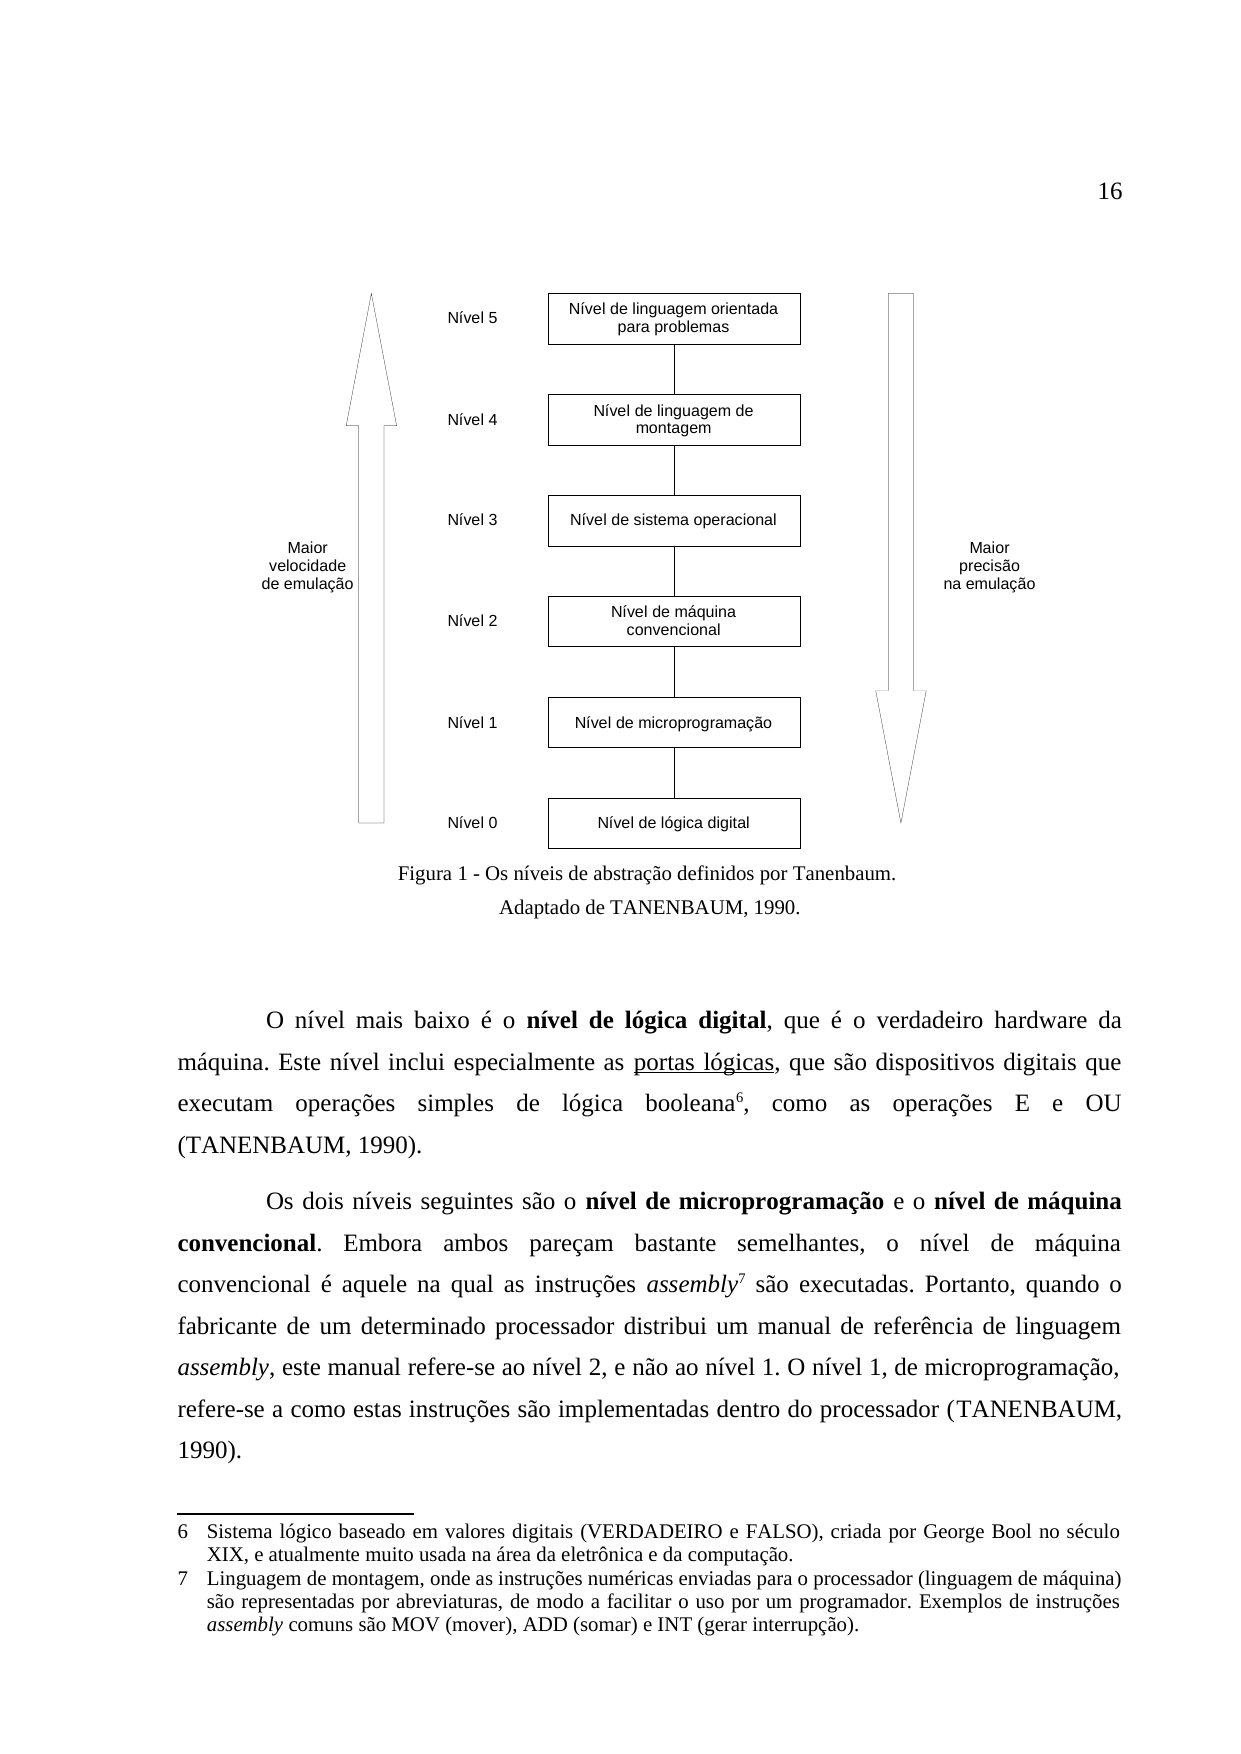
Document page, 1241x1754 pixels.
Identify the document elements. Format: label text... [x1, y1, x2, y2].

text Os dois níveis seguintes são o nível de microprogramação e o nível de máquina convencional. Embora ambos pareçam bastante semelhantes, o nível de máquina convencional é aquele na qual as instruções assembly são executadas. Portanto, quando o fabricante de um determinado processador distribui um manual de referência de linguagem assembly, este manual refere-se ao nível 2, e não ao nível 1. O nível 1, de microprogramação, refere-se a como estas instruções são implementadas dentro do processador (TANENBAUM, 1990). [177, 1187, 1122, 1464]
text Sistema lógico baseado em valores digitais (VERDADEIRO e FALSO), criada por George Bool no século XIX, e atualmente muito usada na área da eletrônica e da computação. [177, 1520, 1122, 1566]
text Linguagem de montagem, onde as instruções numéricas enviadas para o processador (linguagem de máquina) são representadas por abreviaturas, de modo a facilitar o uso por um programador. Exemplos de instruções assembly comuns são MOV (mover), ADD (somar) e INT (gerar interrupção). [177, 1566, 1122, 1636]
text Adaptado de TANENBAUM, 1990. [245, 896, 1054, 919]
text O nível mais baixo é o nível de lógica digital, que é o verdadeiro hardware da máquina. Este nível inclui especialmente as portas lógicas, que são dispositivos digitais que executam operações simples de lógica booleana, como as operações E e OU (TANENBAUM, 1990). [177, 234, 1122, 1158]
text Figura 1 - Os níveis de abstração definidos por Tanenbaum. [245, 306, 1054, 884]
